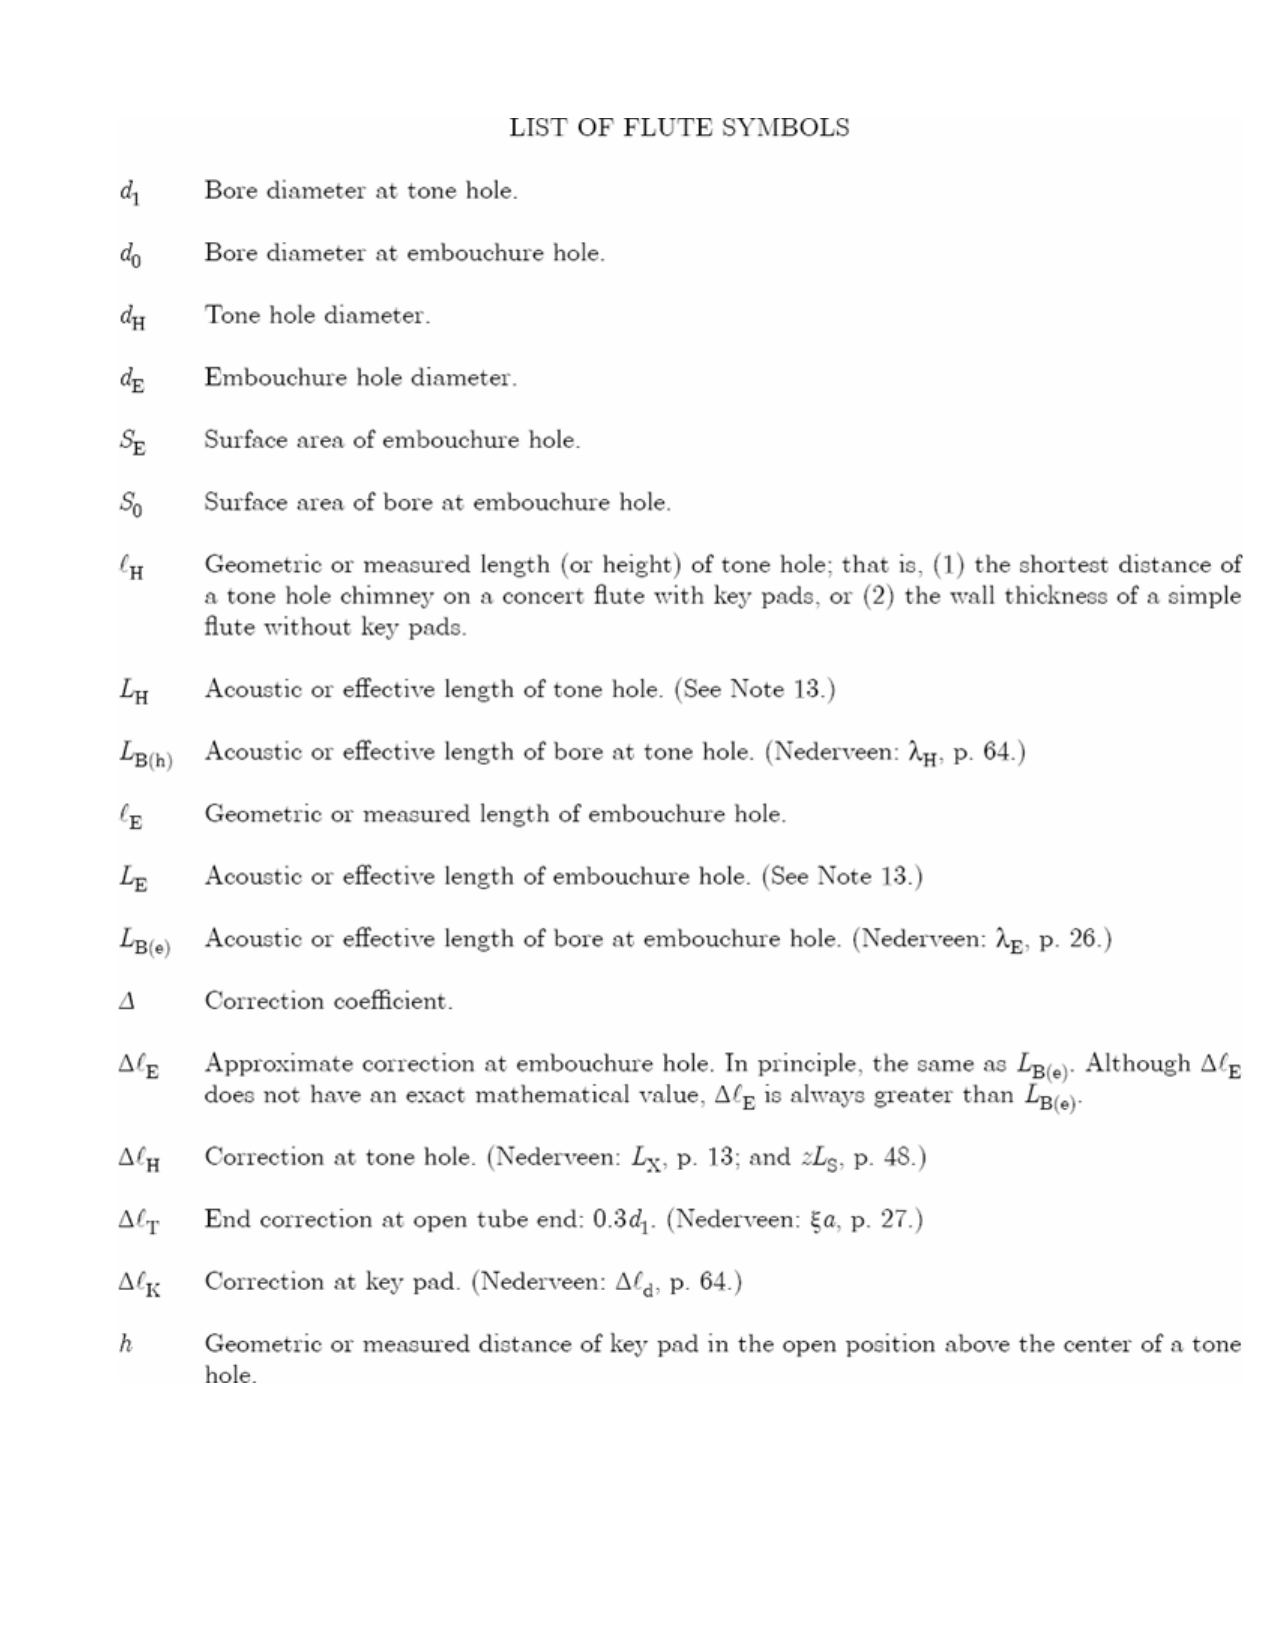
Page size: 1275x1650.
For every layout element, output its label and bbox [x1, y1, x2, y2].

picture [118, 118, 1244, 1383]
